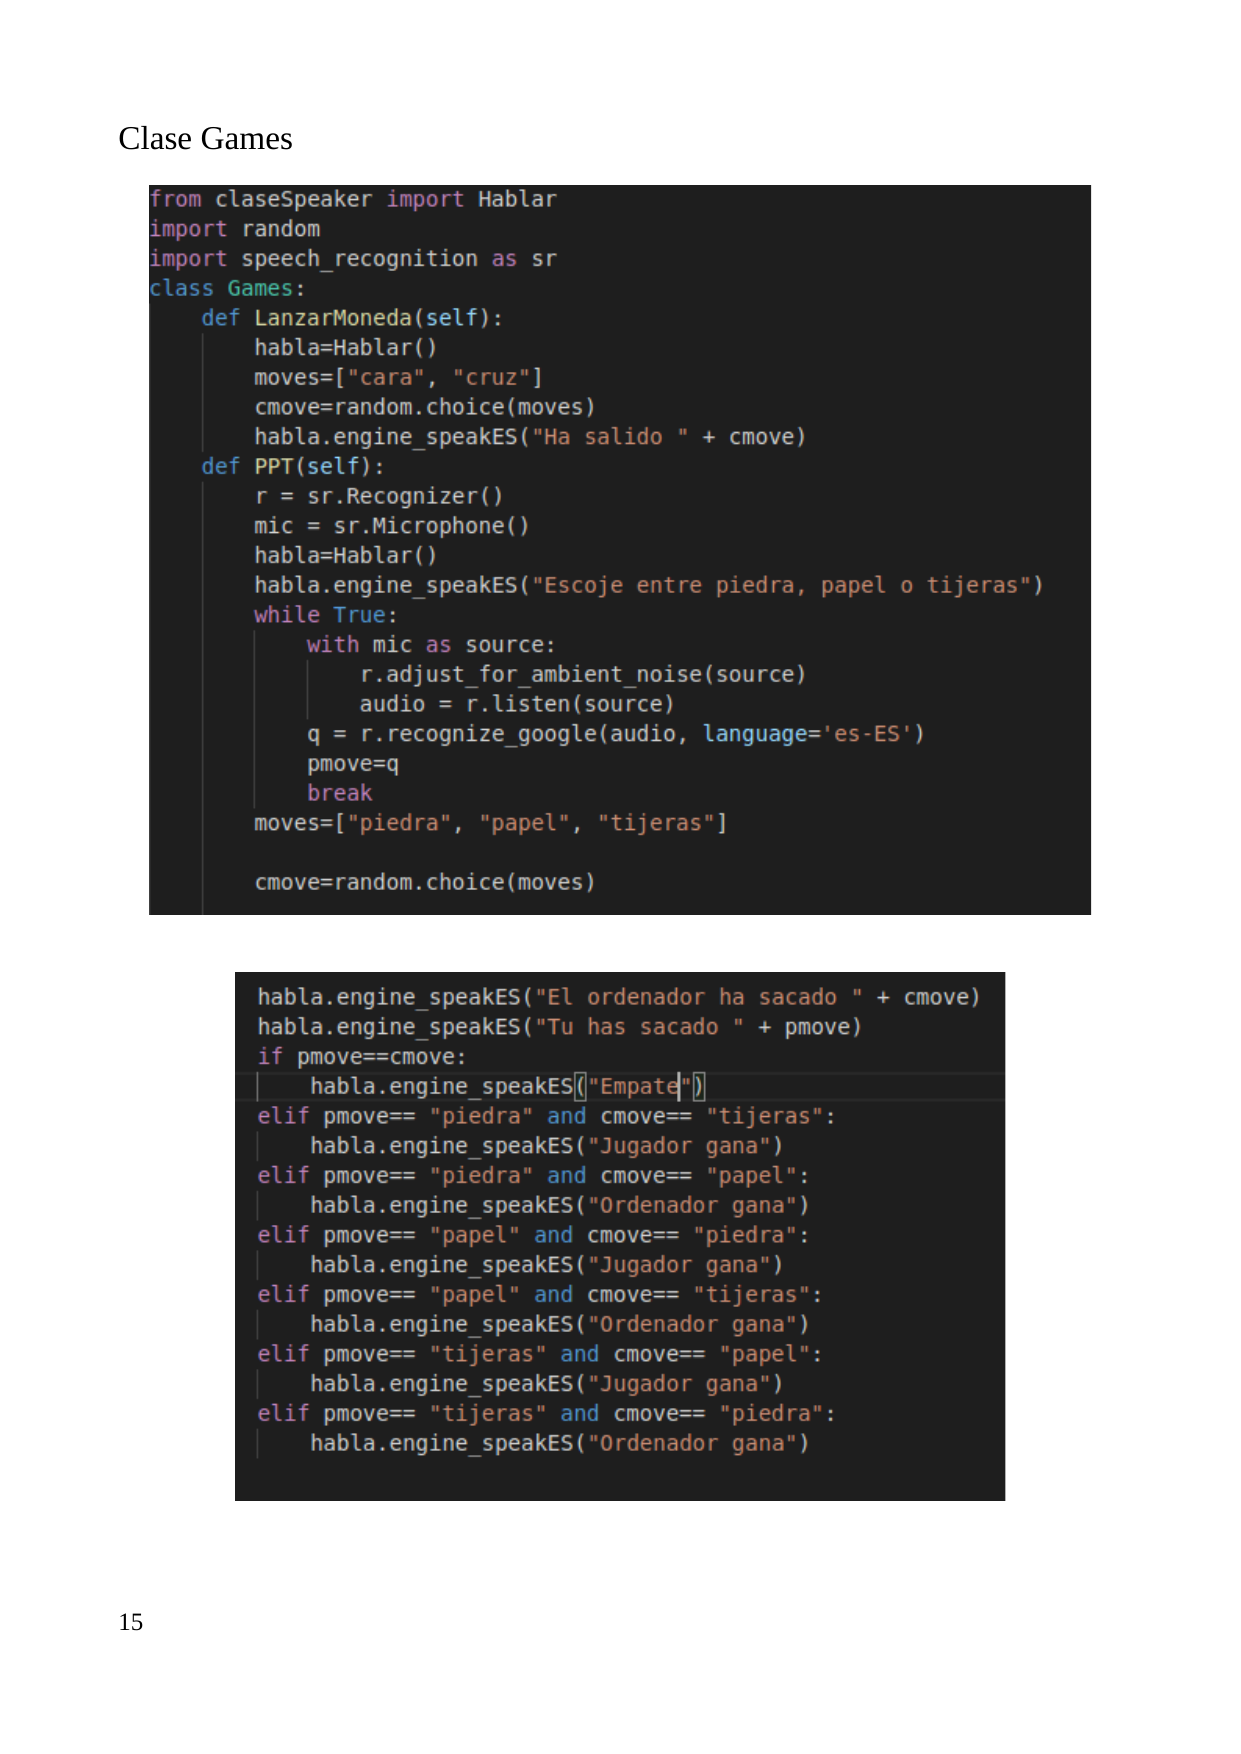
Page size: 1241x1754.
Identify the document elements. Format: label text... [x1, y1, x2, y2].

picture [149, 185, 1092, 915]
text Clase Games [118, 118, 1122, 156]
picture [235, 972, 1006, 1501]
